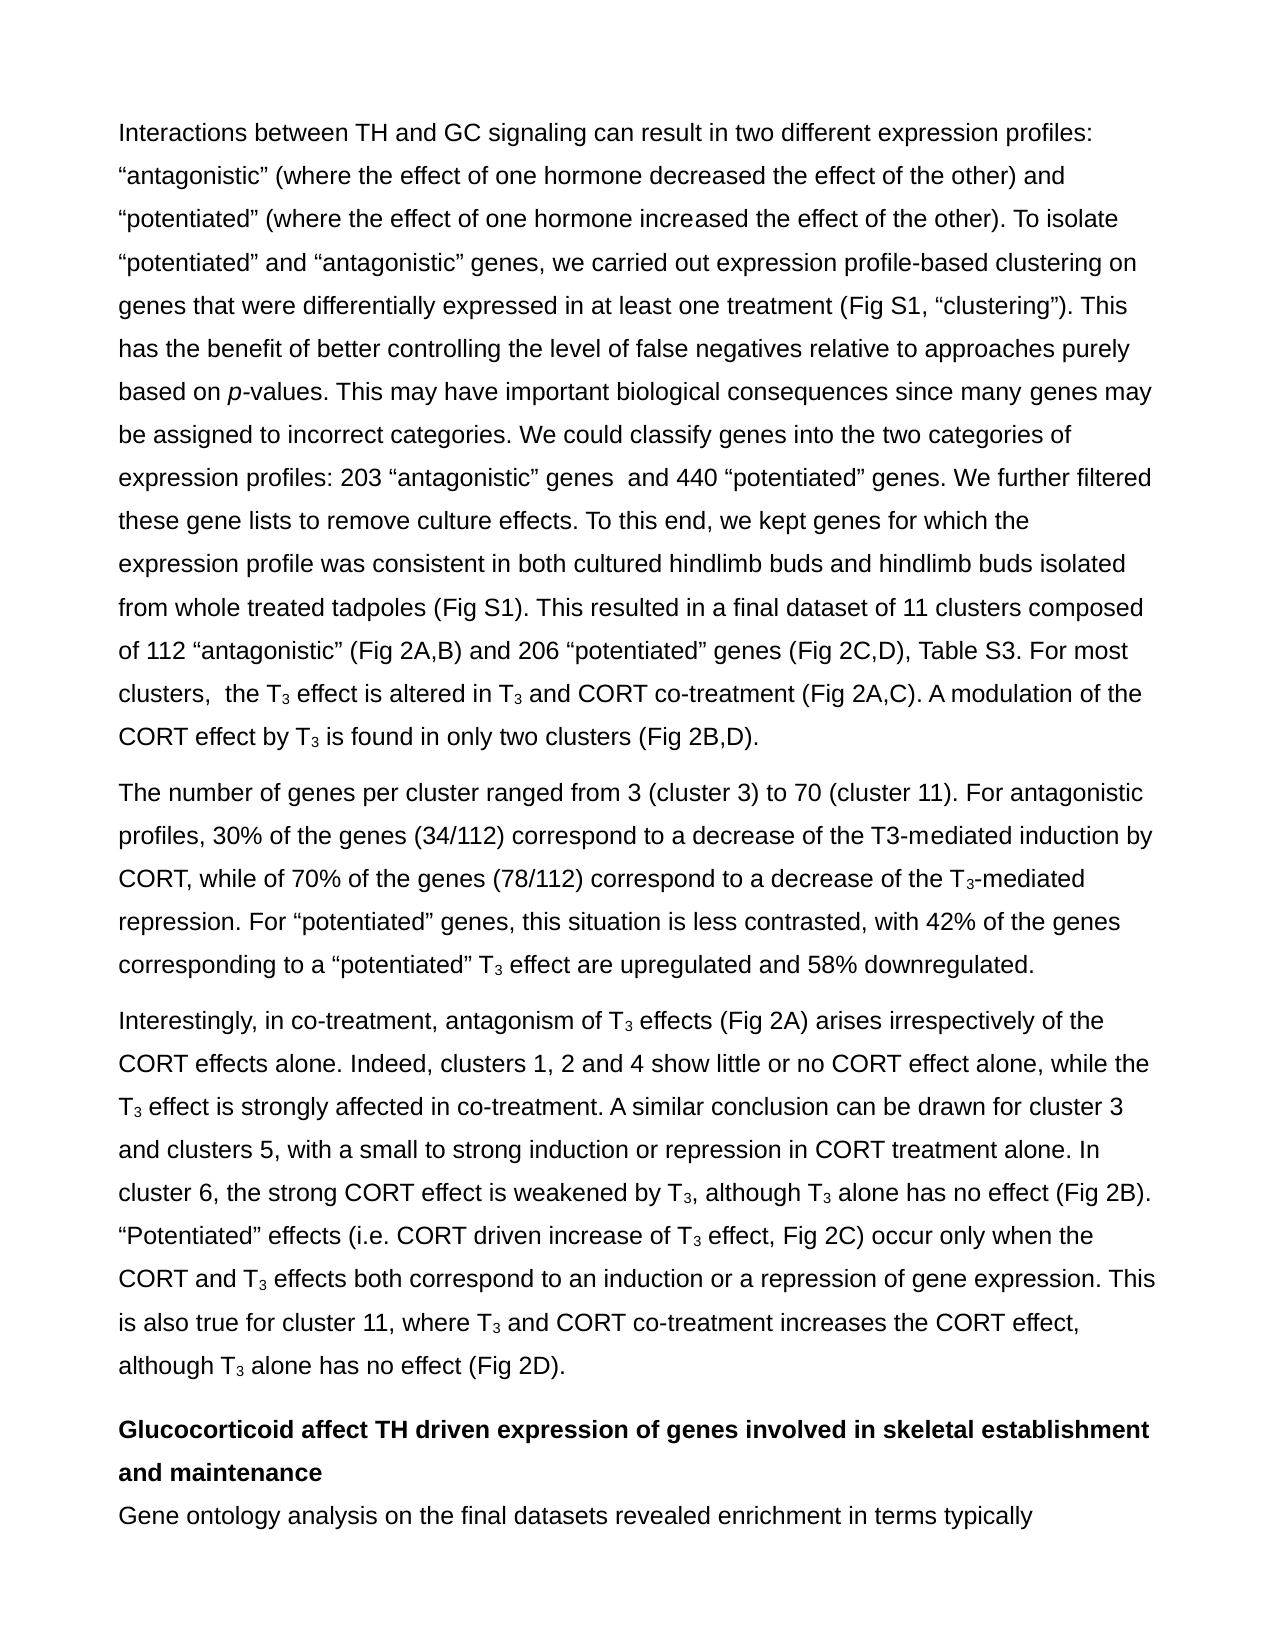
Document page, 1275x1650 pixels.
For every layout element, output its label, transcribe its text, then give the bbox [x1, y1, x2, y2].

text Interactions between TH and GC signaling can result in two different expression profiles: “antagonistic” (where the effect of one hormone decreased the effect of the other) and “potentiated” (where the effect of one hormone increased the effect of the other). To isolate “potentiated” and “antagonistic” genes, we carried out expression profile-based clustering on genes that were differentially expressed in at least one treatment (Fig S1, “clustering”). This has the benefit of better controlling the level of false negatives relative to approaches purely based on p-values. This may have important biological consequences since many genes may be assigned to incorrect categories. We could classify genes into the two categories of expression profiles: 203 “antagonistic” genes and 440 “potentiated” genes. We further filtered these gene lists to remove culture effects. To this end, we kept genes for which the expression profile was consistent in both cultured hindlimb buds and hindlimb buds isolated from whole treated tadpoles (Fig S1). This resulted in a final dataset of 11 clusters composed of 112 “antagonistic” (Fig 2A,B) and 206 “potentiated” genes (Fig 2C,D), Table S3. For most clusters, the T3 effect is altered in T3 and CORT co-treatment (Fig 2A,C). A modulation of the CORT effect by T3 is found in only two clusters (Fig 2B,D). [118, 118, 1157, 751]
text The number of genes per cluster ranged from 3 (cluster 3) to 70 (cluster 11). For antagonistic profiles, 30% of the genes (34/112) correspond to a decrease of the T3-mediated induction by CORT, while of 70% of the genes (78/112) correspond to a decrease of the T3-mediated repression. For “potentiated” genes, this situation is less contrasted, with 42% of the genes corresponding to a “potentiated” T3 effect are upregulated and 58% downregulated. [118, 777, 1157, 979]
text Gene ontology analysis on the final datasets revealed enrichment in terms typically [118, 1501, 1157, 1529]
text Interestingly, in co-treatment, antagonism of T3 effects (Fig 2A) arises irrespectively of the CORT effects alone. Indeed, clusters 1, 2 and 4 show little or no CORT effect alone, while the T3 effect is strongly affected in co-treatment. A similar conclusion can be drawn for cluster 3 and clusters 5, with a small to strong induction or repression in CORT treatment alone. In cluster 6, the strong CORT effect is weakened by T3, although T3 alone has no effect (Fig 2B). “Potentiated” effects (i.e. CORT driven increase of T3 effect, Fig 2C) occur only when the CORT and T3 effects both correspond to an induction or a repression of gene expression. This is also true for cluster 11, where T3 and CORT co-treatment increases the CORT effect, although T3 alone has no effect (Fig 2D). [118, 1006, 1157, 1379]
subtitle Glucocorticoid affect TH driven expression of genes involved in skeletal establishment and maintenance [118, 1414, 1157, 1486]
